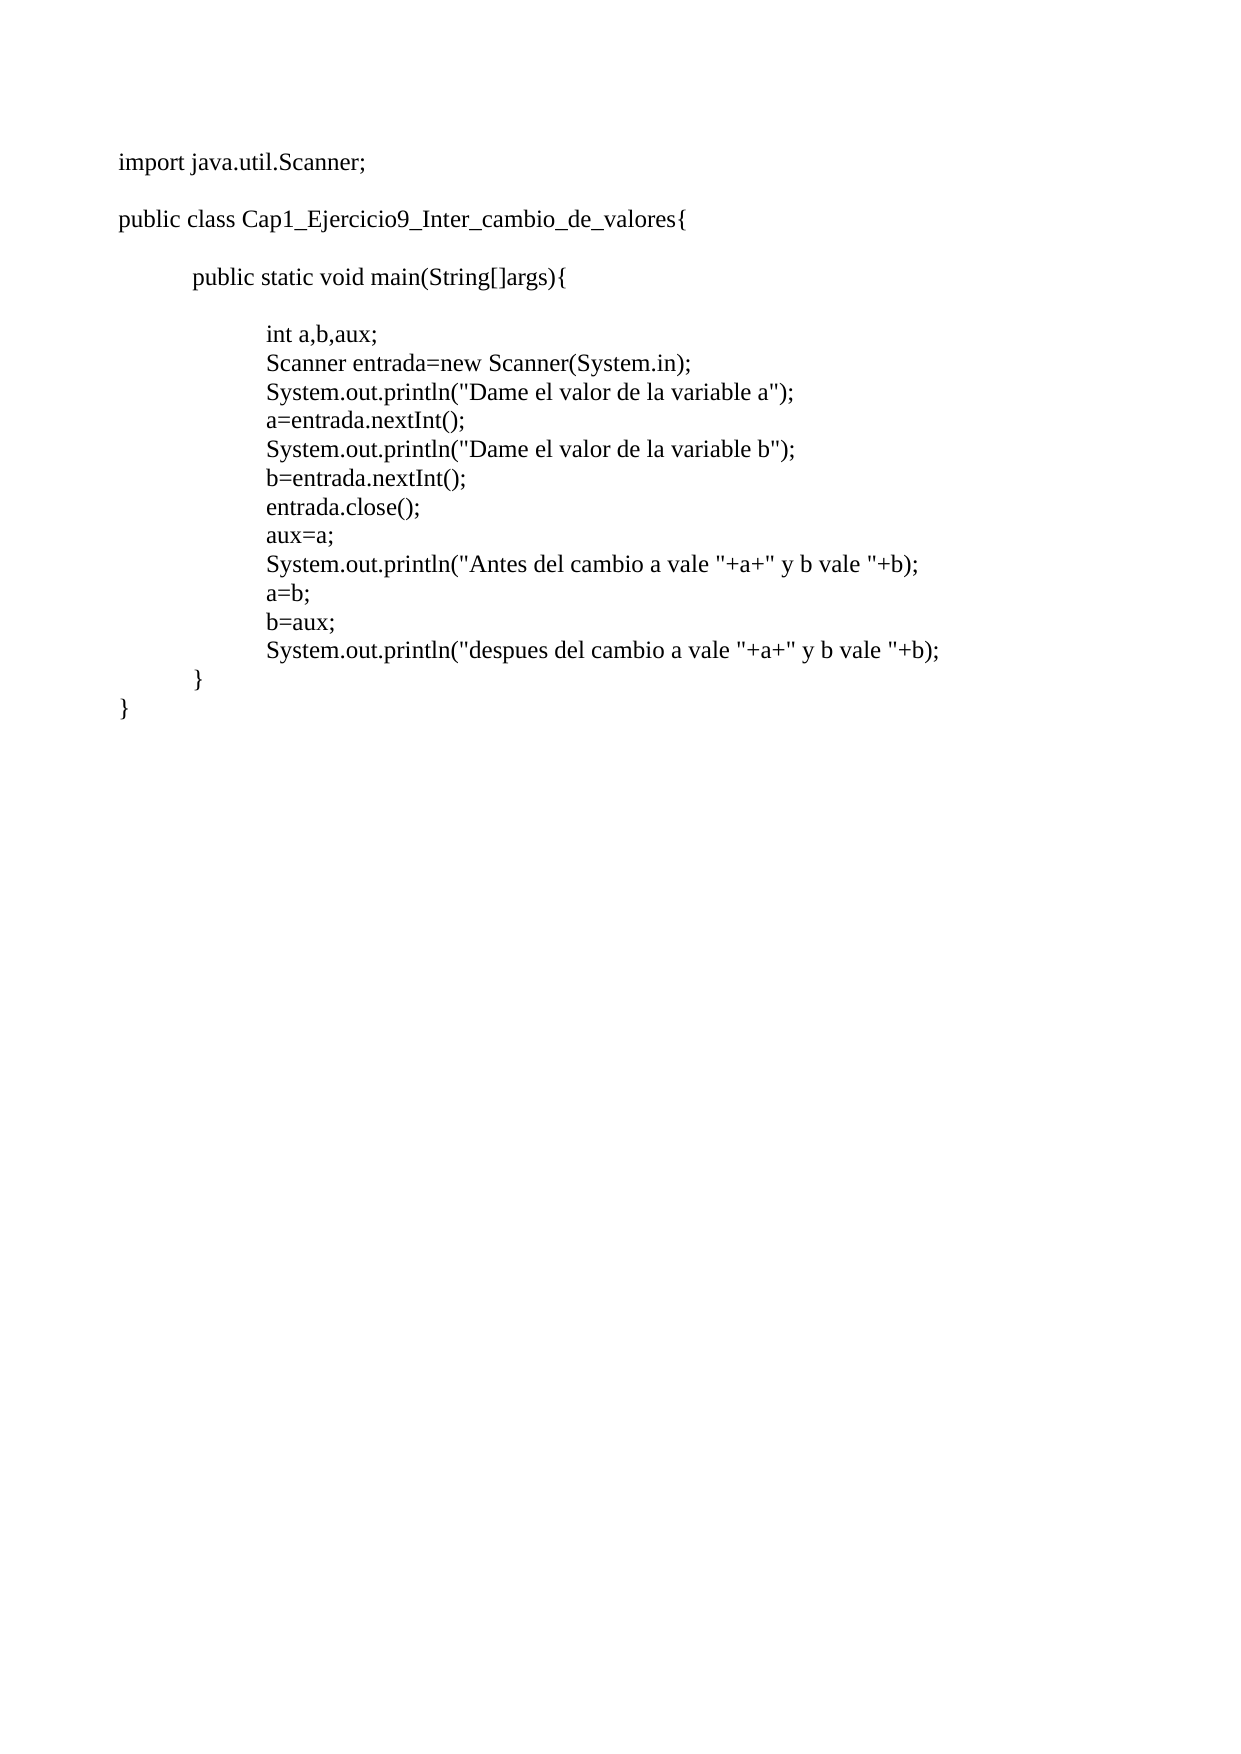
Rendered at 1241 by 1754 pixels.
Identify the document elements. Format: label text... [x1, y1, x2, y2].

text public static void main(String[]args){ [118, 262, 1122, 291]
text b=aux; [118, 607, 1122, 636]
text public class Cap1_Ejercicio9_Inter_cambio_de_valores{ [118, 204, 1122, 233]
text } [118, 664, 1122, 693]
text System.out.println("despues del cambio a vale "+a+" y b vale "+b); [118, 636, 1122, 664]
text aux=a; [118, 521, 1122, 549]
text a=entrada.nextInt(); [118, 406, 1122, 434]
text System.out.println("Dame el valor de la variable a"); [118, 377, 1122, 406]
text b=entrada.nextInt(); [118, 463, 1122, 492]
text System.out.println("Dame el valor de la variable b"); [118, 434, 1122, 463]
text System.out.println("Antes del cambio a vale "+a+" y b vale "+b); [118, 549, 1122, 578]
text entrada.close(); [118, 492, 1122, 521]
text } [118, 693, 1122, 722]
text import java.util.Scanner; [118, 147, 1122, 176]
text Scanner entrada=new Scanner(System.in); [118, 348, 1122, 377]
text int a,b,aux; [118, 319, 1122, 348]
text a=b; [118, 578, 1122, 607]
